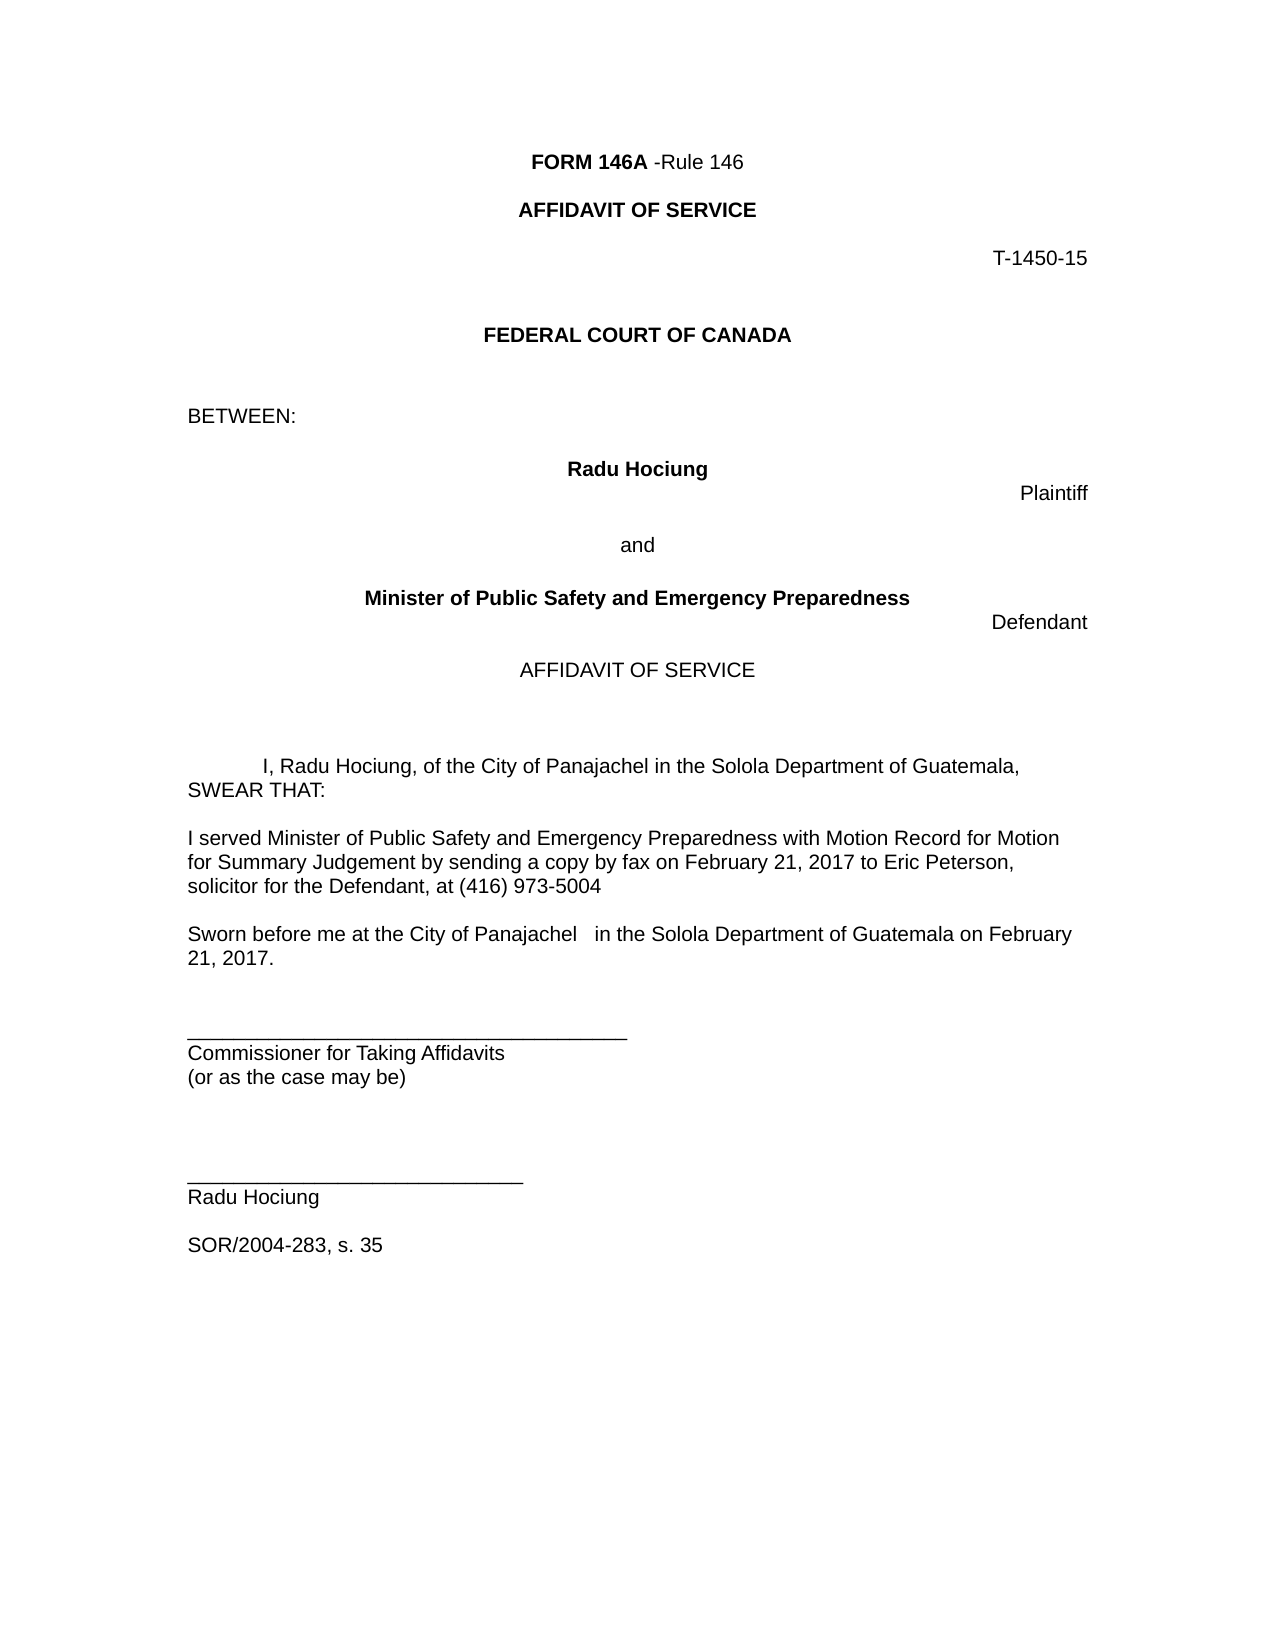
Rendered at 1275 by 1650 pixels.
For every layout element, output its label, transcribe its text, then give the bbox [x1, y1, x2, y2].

text (or as the case may be) [187, 1065, 1087, 1089]
text ______________________________________ [187, 1017, 1087, 1041]
text FEDERAL COURT OF CANADA [187, 322, 1087, 346]
text Sworn before me at the City of Panajachel in the Solola Department of Guatemala on February 21, 2017. [187, 921, 1087, 969]
text FORM 146A -Rule 146 [187, 150, 1087, 174]
text Radu Hociung [187, 1185, 1087, 1209]
text Defendant [187, 610, 1087, 634]
text and [187, 533, 1087, 557]
text Minister of Public Safety and Emergency Preparedness [187, 586, 1087, 610]
text T-1450-15 [187, 246, 1087, 270]
text I, Radu Hociung, of the City of Panajachel in the Solola Department of Guatemala, SWEAR THAT: [187, 754, 1087, 802]
text AFFIDAVIT OF SERVICE [187, 198, 1087, 222]
text AFFIDAVIT OF SERVICE [187, 658, 1087, 682]
text BETWEEN: [187, 404, 1087, 428]
text Plaintiff [187, 481, 1087, 504]
text Radu Hociung [187, 457, 1087, 481]
text SOR/2004-283, s. 35 [187, 1233, 1087, 1257]
text _____________________________ [187, 1161, 1087, 1185]
text I served Minister of Public Safety and Emergency Preparedness with Motion Record for Motion for Summary Judgement by sending a copy by fax on February 21, 2017 to Eric Peterson, solicitor for the Defendant, at (416) 973-5004 [187, 826, 1087, 897]
text Commissioner for Taking Affidavits [187, 1041, 1087, 1065]
